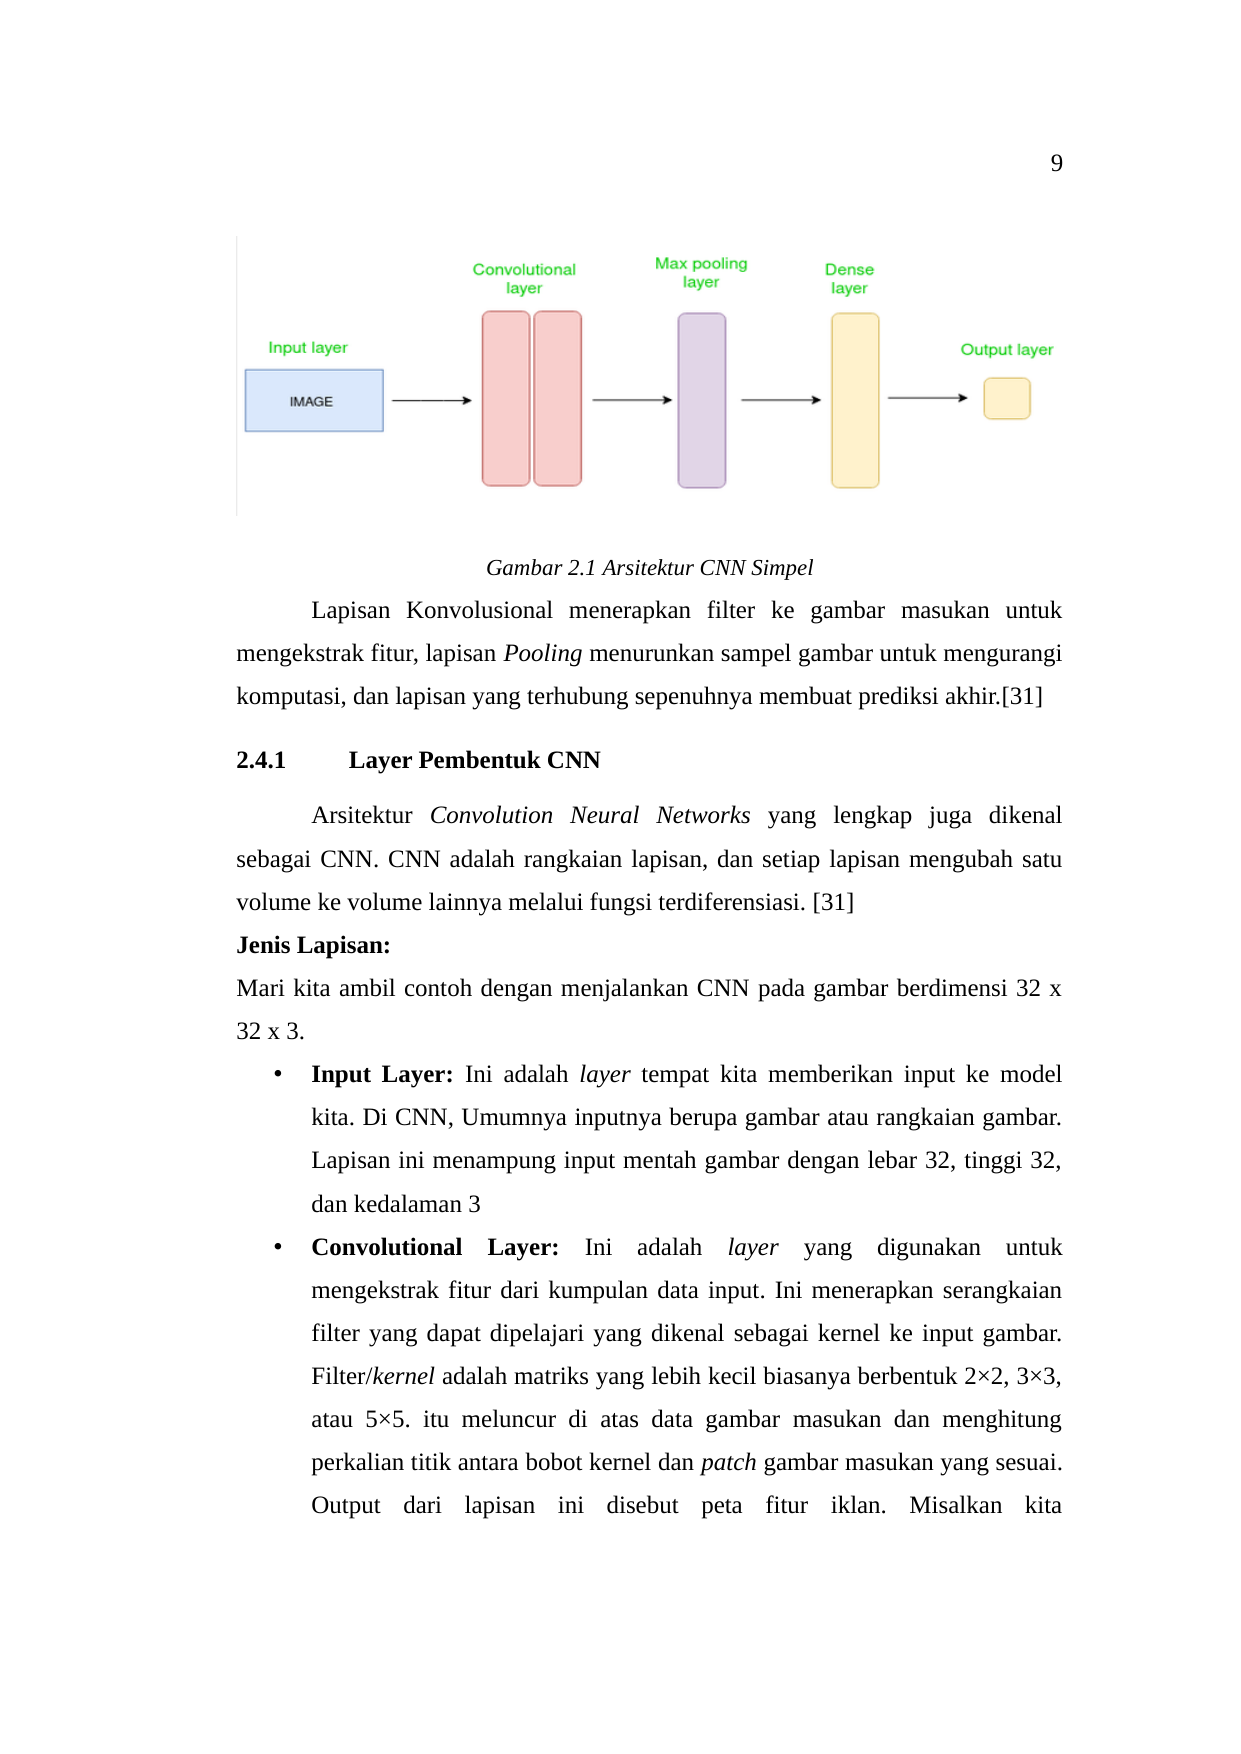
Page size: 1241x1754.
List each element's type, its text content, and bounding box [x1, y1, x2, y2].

text Jenis Lapisan: [236, 930, 1063, 959]
text Mari kita ambil contoh dengan menjalankan CNN pada gambar berdimensi 32 x 32 x 3. [236, 973, 1063, 1045]
picture [236, 236, 1063, 516]
subtitle Layer Pembentuk CNN [236, 745, 1063, 774]
text Lapisan Konvolusional menerapkan filter ke gambar masukan untuk mengekstrak fitur, lapisan Pooling menurunkan sampel gambar untuk mengurangi komputasi, dan lapisan yang terhubung sepenuhnya membuat prediksi akhir.[31] [236, 516, 1063, 710]
text Arsitektur Convolution Neural Networks yang lengkap juga dikenal sebagai CNN. CNN adalah rangkaian lapisan, dan setiap lapisan mengubah satu volume ke volume lainnya melalui fungsi terdiferensiasi. [31] [236, 801, 1063, 916]
text Gambar 2.1 Arsitektur CNN Simpel [460, 554, 839, 581]
list Convolutional Layer: Ini adalah layer yang digunakan untuk mengekstrak fitur dari kumpulan data input. Ini menerapkan serangkaian filter yang dapat dipelajari yang dikenal sebagai kernel ke input gambar. Filter/kernel adalah matriks yang lebih kecil biasanya berbentuk 2×2, 3×3, atau 5×5. itu meluncur di atas data gambar masukan dan menghitung perkalian titik antara bobot kernel dan patch gambar masukan yang sesuai. Output dari lapisan ini disebut peta fitur iklan. Misalkan kita [274, 1232, 1063, 1519]
list Input Layer: Ini adalah layer tempat kita memberikan input ke model kita. Di CNN, Umumnya inputnya berupa gambar atau rangkaian gambar. Lapisan ini menampung input mentah gambar dengan lebar 32, tinggi 32, dan kedalaman 3 [274, 1059, 1063, 1217]
